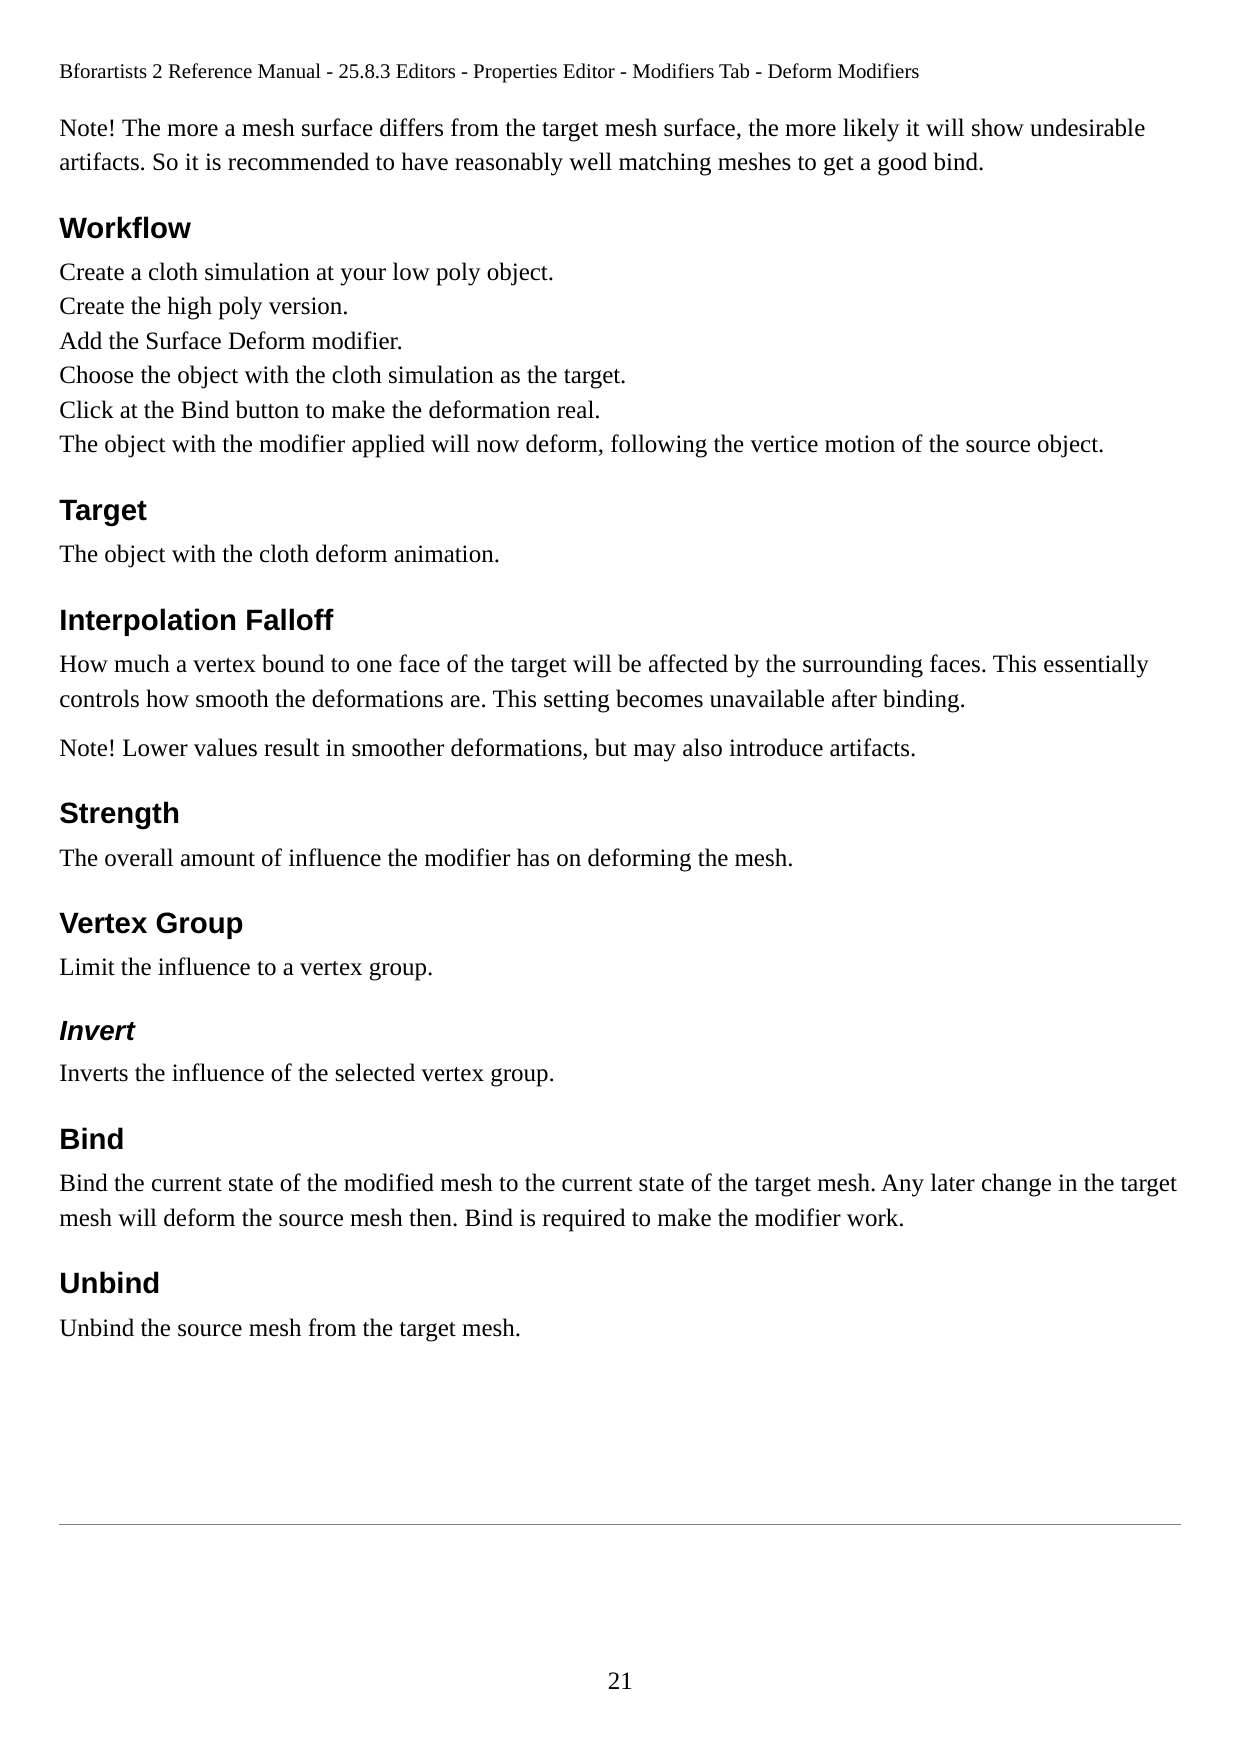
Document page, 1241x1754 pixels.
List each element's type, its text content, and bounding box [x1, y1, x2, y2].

subtitle Interpolation Falloff [59, 603, 1181, 637]
text Limit the influence to a vertex group. [59, 952, 1181, 981]
subtitle Invert [59, 1014, 1181, 1046]
subtitle Vertex Group [59, 906, 1181, 940]
subtitle Unbind [59, 1266, 1181, 1300]
text The overall amount of influence the modifier has on deforming the mesh. [59, 843, 1181, 871]
text How much a vertex bound to one face of the target will be affected by the surrounding faces. This essentially controls how smooth the deformations are. This setting becomes unavailable after binding. [59, 649, 1181, 712]
subtitle Bind [59, 1122, 1181, 1156]
text Unbind the source mesh from the target mesh. [59, 1313, 1181, 1341]
text Inverts the influence of the selected vertex group. [59, 1058, 1181, 1087]
subtitle Target [59, 493, 1181, 527]
subtitle Workflow [59, 211, 1181, 244]
text The object with the cloth deform animation. [59, 539, 1181, 568]
text Bind the current state of the modified mesh to the current state of the target mesh. Any later change in the target mesh will deform the source mesh then. Bind is required to make the modifier work. [59, 1168, 1181, 1232]
text Create a cloth simulation at your low poly object. Create the high poly version. Add the Surface Deform modifier. Choose the object with the cloth simulation as the target. Click at the Bind button to make the deformation real. The object with the modifier applied will now deform, following the vertice motion of the source object. [59, 257, 1181, 458]
subtitle Strength [59, 796, 1181, 830]
text Note! The more a mesh surface differs from the target mesh surface, the more likely it will show undesirable artifacts. So it is recommended to have reasonably well matching meshes to get a good bind. [59, 113, 1181, 176]
text Note! Lower values result in smoother deformations, but may also introduce artifacts. [59, 733, 1181, 761]
